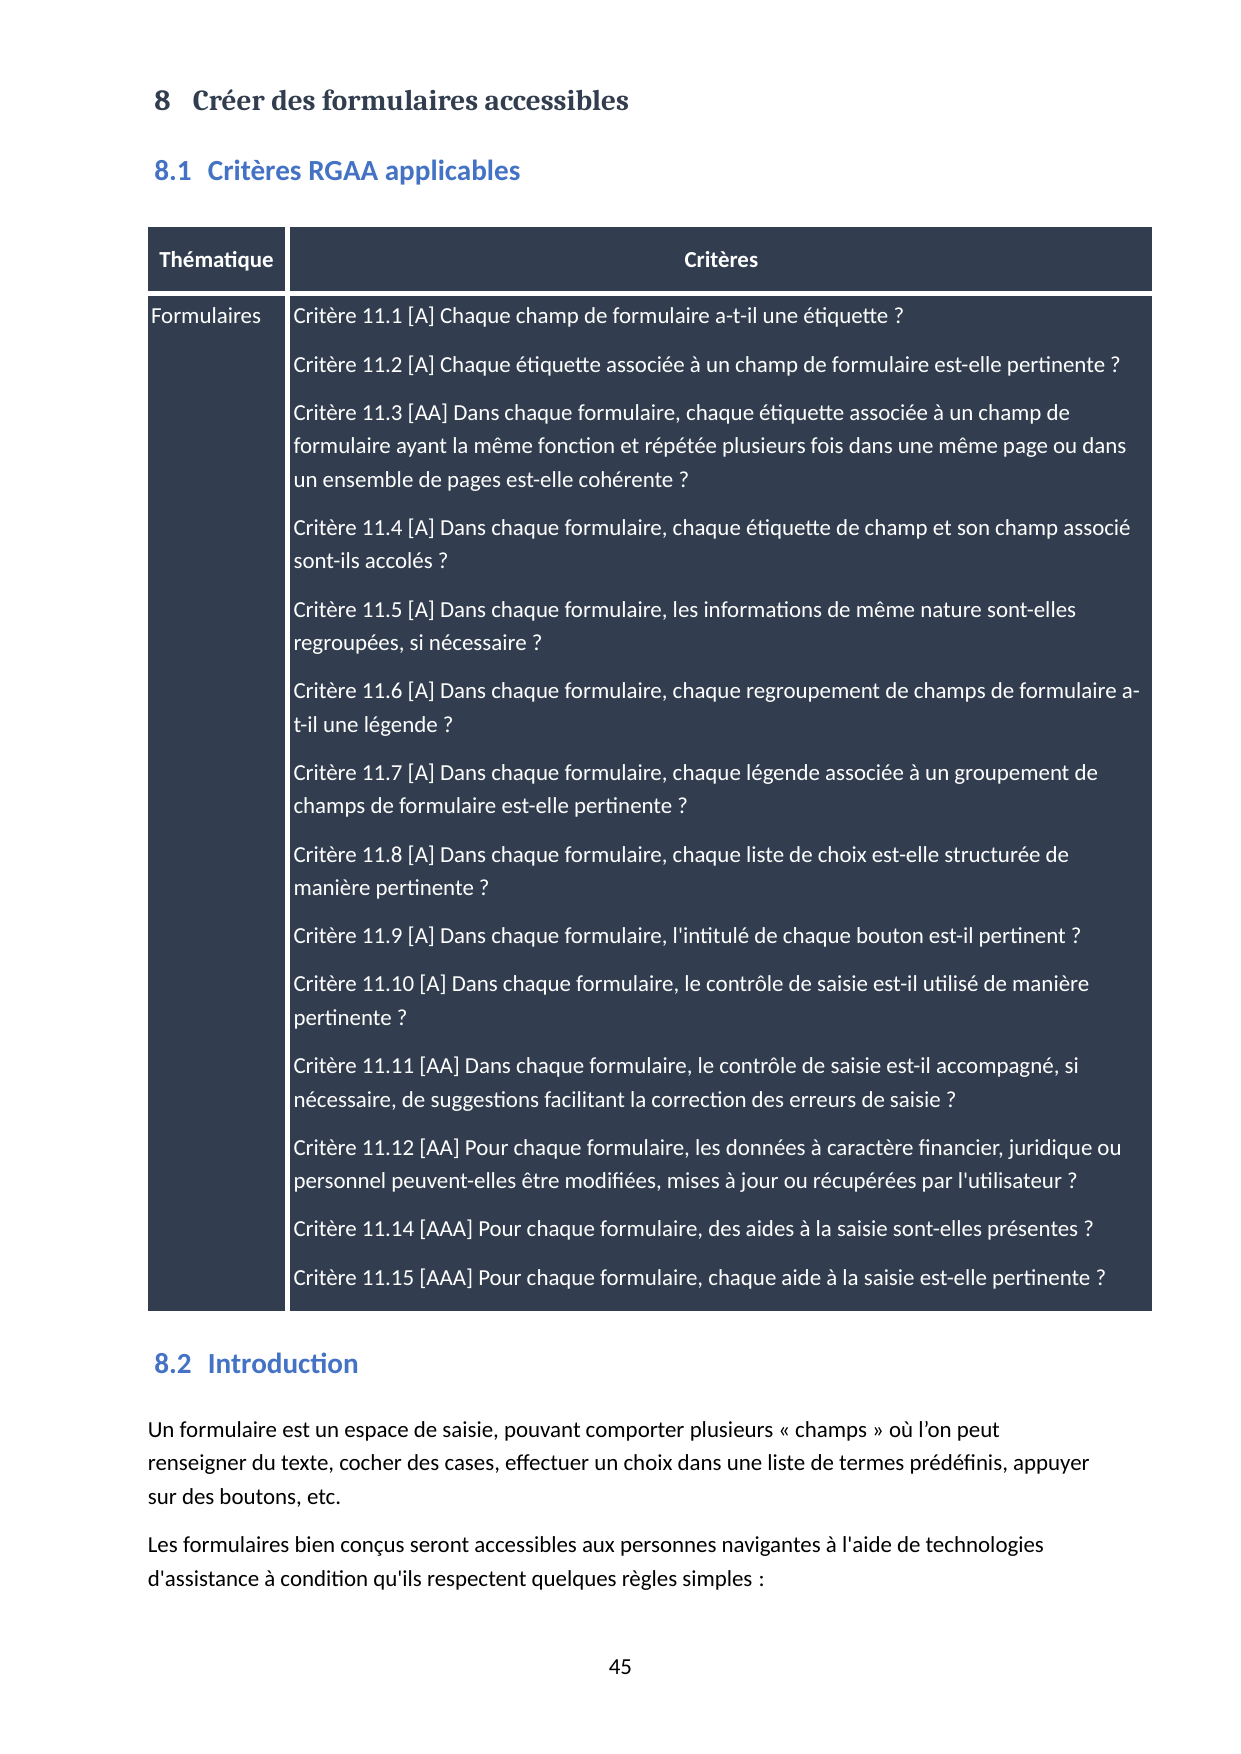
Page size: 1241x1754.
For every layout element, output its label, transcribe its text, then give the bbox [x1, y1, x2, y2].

text Les formulaires bien conçus seront accessibles aux personnes navigantes à l'aide de technologies d'assistance à condition qu'ils respectent quelques règles simples : [148, 1530, 1093, 1592]
table_header Thématique [148, 227, 285, 291]
subtitle Critères RGAA applicables [148, 152, 1093, 188]
table_cell Critère 11.1 [A] Chaque champ de formulaire a-t-il une étiquette ? Critère 11.2 [A] Chaque étiquette associée à un champ de formulaire est-elle pertinente ? Critère 11.3 [AA] Dans chaque formulaire, chaque étiquette associée à un champ de formulaire ayant la même fonction et répétée plusieurs fois dans une même page ou dans un ensemble de pages est-elle cohérente ? Critère 11.4 [A] Dans chaque formulaire, chaque étiquette de champ et son champ associé sont-ils accolés ? Critère 11.5 [A] Dans chaque formulaire, les informations de même nature sont-elles regroupées, si nécessaire ? Critère 11.6 [A] Dans chaque formulaire, chaque regroupement de champs de formulaire a-t-il une légende ? Critère 11.7 [A] Dans chaque formulaire, chaque légende associée à un groupement de champs de formulaire est-elle pertinente ? Critère 11.8 [A] Dans chaque formulaire, chaque liste de choix est-elle structurée de manière pertinente ? Critère 11.9 [A] Dans chaque formulaire, l'intitulé de chaque bouton est-il pertinent ? Critère 11.10 [A] Dans chaque formulaire, le contrôle de saisie est-il utilisé de manière pertinente ? Critère 11.11 [AA] Dans chaque formulaire, le contrôle de saisie est-il accompagné, si nécessaire, de suggestions facilitant la correction des erreurs de saisie ? Critère 11.12 [AA] Pour chaque formulaire, les données à caractère financier, juridique ou personnel peuvent-elles être modifiées, mises à jour ou récupérées par l'utilisateur ? Critère 11.14 [AAA] Pour chaque formulaire, des aides à la saisie sont-elles présentes ? Critère 11.15 [AAA] Pour chaque formulaire, chaque aide à la saisie est-elle pertinente ? [290, 296, 1152, 1311]
subtitle Introduction [148, 1345, 1093, 1381]
table_header Critères [290, 227, 1152, 291]
text Un formulaire est un espace de saisie, pouvant comporter plusieurs « champs » où l’on peut renseigner du texte, cocher des cases, effectuer un choix dans une liste de termes prédéfinis, appuyer sur des boutons, etc. [148, 1415, 1093, 1510]
subtitle Créer des formulaires accessibles [148, 84, 1093, 118]
table_cell Formulaires [148, 296, 285, 1311]
